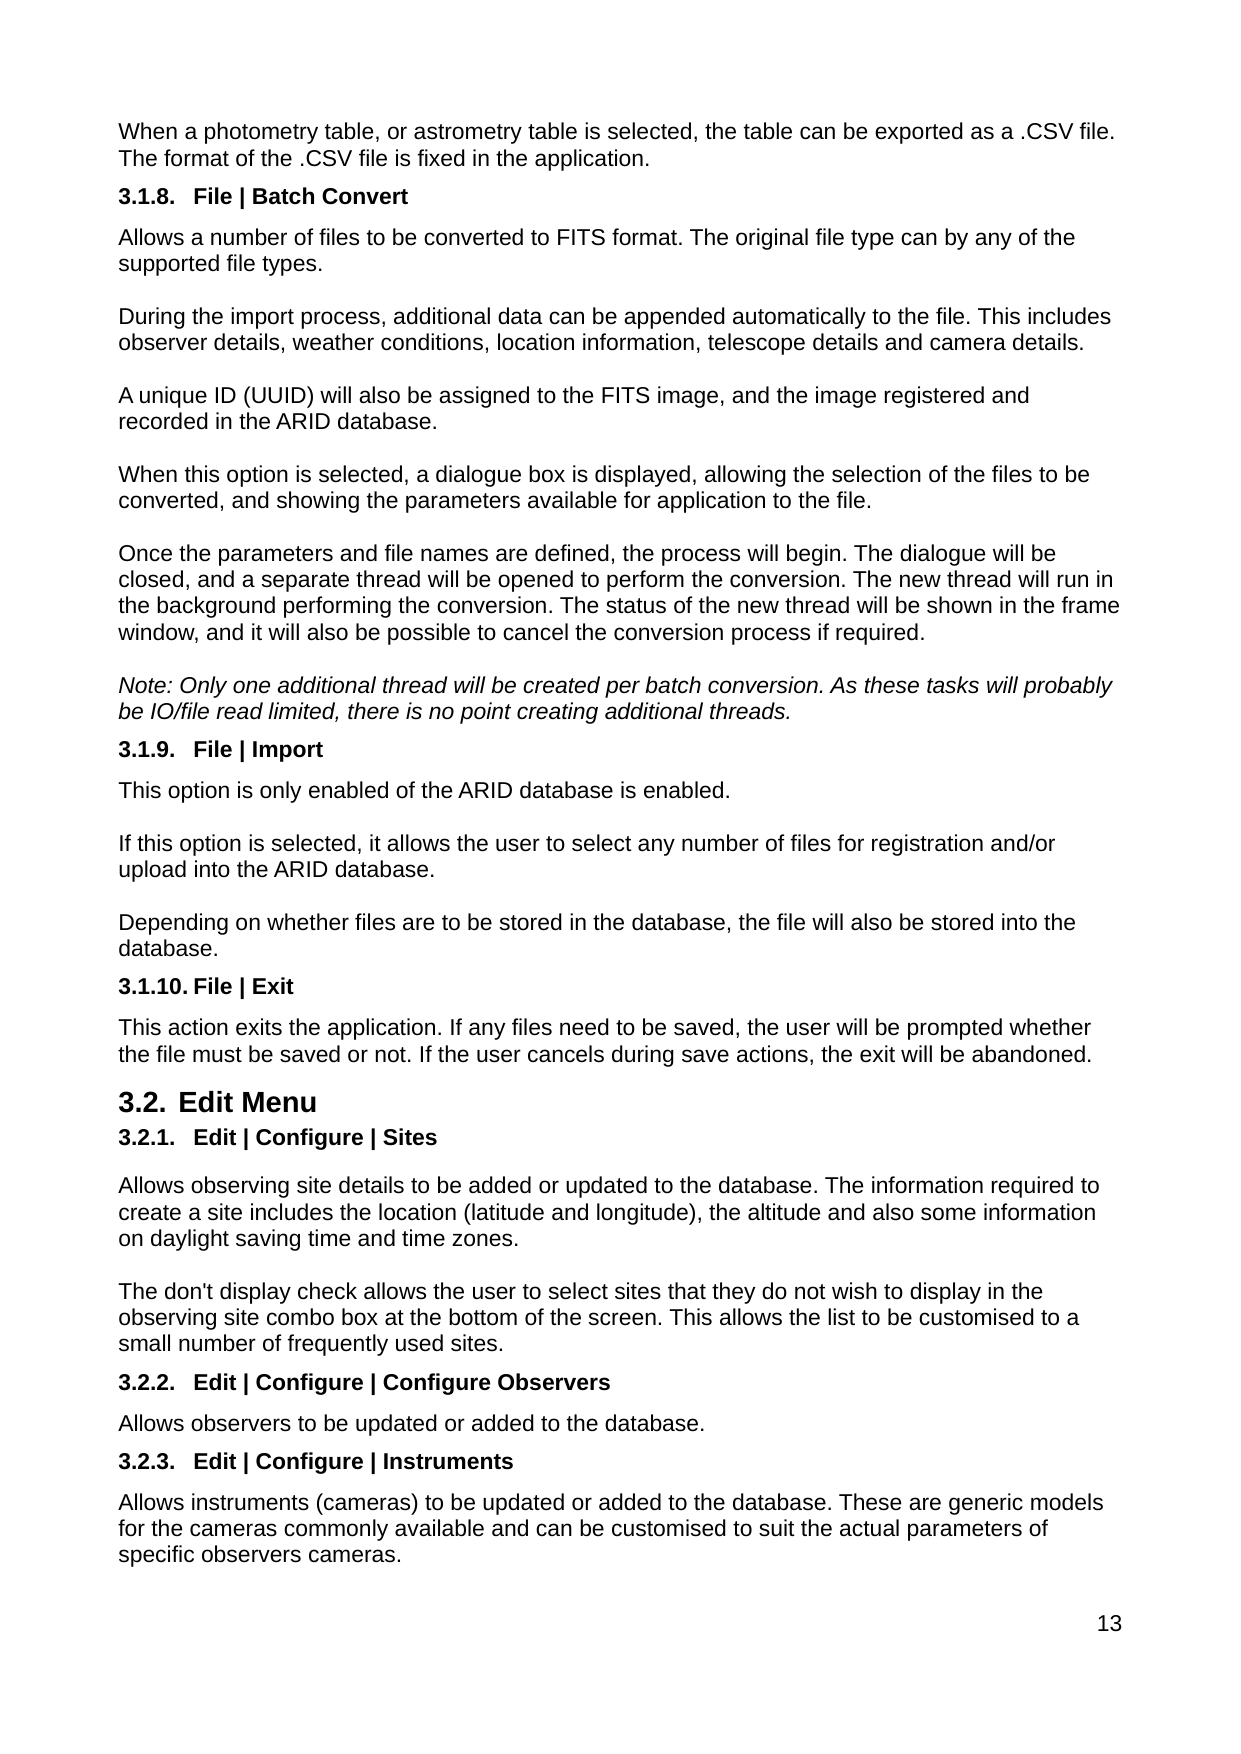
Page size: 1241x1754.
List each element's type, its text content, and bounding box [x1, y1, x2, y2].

subtitle File | Import [118, 736, 1122, 762]
subtitle Edit | Configure | Configure Observers [118, 1368, 1122, 1395]
text Depending on whether files are to be stored in the database, the file will also be stored into the database. [118, 894, 1122, 961]
text Allows a number of files to be converted to FITS format. The original file type can by any of the supported file types. [118, 209, 1122, 276]
subtitle Edit | Configure | Sites [118, 1124, 1122, 1150]
subtitle Edit Menu [118, 1084, 1122, 1118]
subtitle File | Batch Convert [118, 183, 1122, 209]
subtitle Edit | Configure | Instruments [118, 1448, 1122, 1474]
text Allows observing site details to be added or updated to the database. The information required to create a site includes the location (latitude and longitude), the altitude and also some information on daylight saving time and time zones. [118, 1150, 1122, 1251]
text When a photometry table, or astrometry table is selected, the table can be exported as a .CSV file. The format of the .CSV file is fixed in the application. [118, 118, 1122, 171]
text A unique ID (UUID) will also be assigned to the FITS image, and the image registered and recorded in the ARID database. [118, 367, 1122, 434]
text Allows instruments (cameras) to be updated or added to the database. These are generic models for the cameras commonly available and can be customised to suit the actual parameters of specific observers cameras. [118, 1474, 1122, 1568]
text The don't display check allows the user to select sites that they do not wish to display in the observing site combo box at the bottom of the screen. This allows the list to be customised to a small number of frequently used sites. [118, 1263, 1122, 1357]
text Note: Only one additional thread will be created per batch conversion. As these tasks will probably be IO/file read limited, there is no point creating additional threads. [118, 657, 1122, 724]
text This action exits the application. If any files need to be saved, the user will be prompted whether the file must be saved or not. If the user cancels during save actions, the exit will be abandoned. [118, 999, 1122, 1067]
text If this option is selected, it allows the user to select any number of files for registration and/or upload into the ARID database. [118, 815, 1122, 882]
text During the import process, additional data can be appended automatically to the file. This includes observer details, weather conditions, location information, telescope details and camera details. [118, 288, 1122, 355]
text When this option is selected, a dialogue box is displayed, allowing the selection of the files to be converted, and showing the parameters available for application to the file. [118, 446, 1122, 513]
text This option is only enabled of the ARID database is enabled. [118, 762, 1122, 803]
text Allows observers to be updated or added to the database. [118, 1395, 1122, 1436]
subtitle File | Exit [118, 973, 1122, 999]
text Once the parameters and file names are defined, the process will begin. The dialogue will be closed, and a separate thread will be opened to perform the conversion. The new thread will run in the background performing the conversion. The status of the new thread will be shown in the frame window, and it will also be possible to cancel the conversion process if required. [118, 525, 1122, 645]
